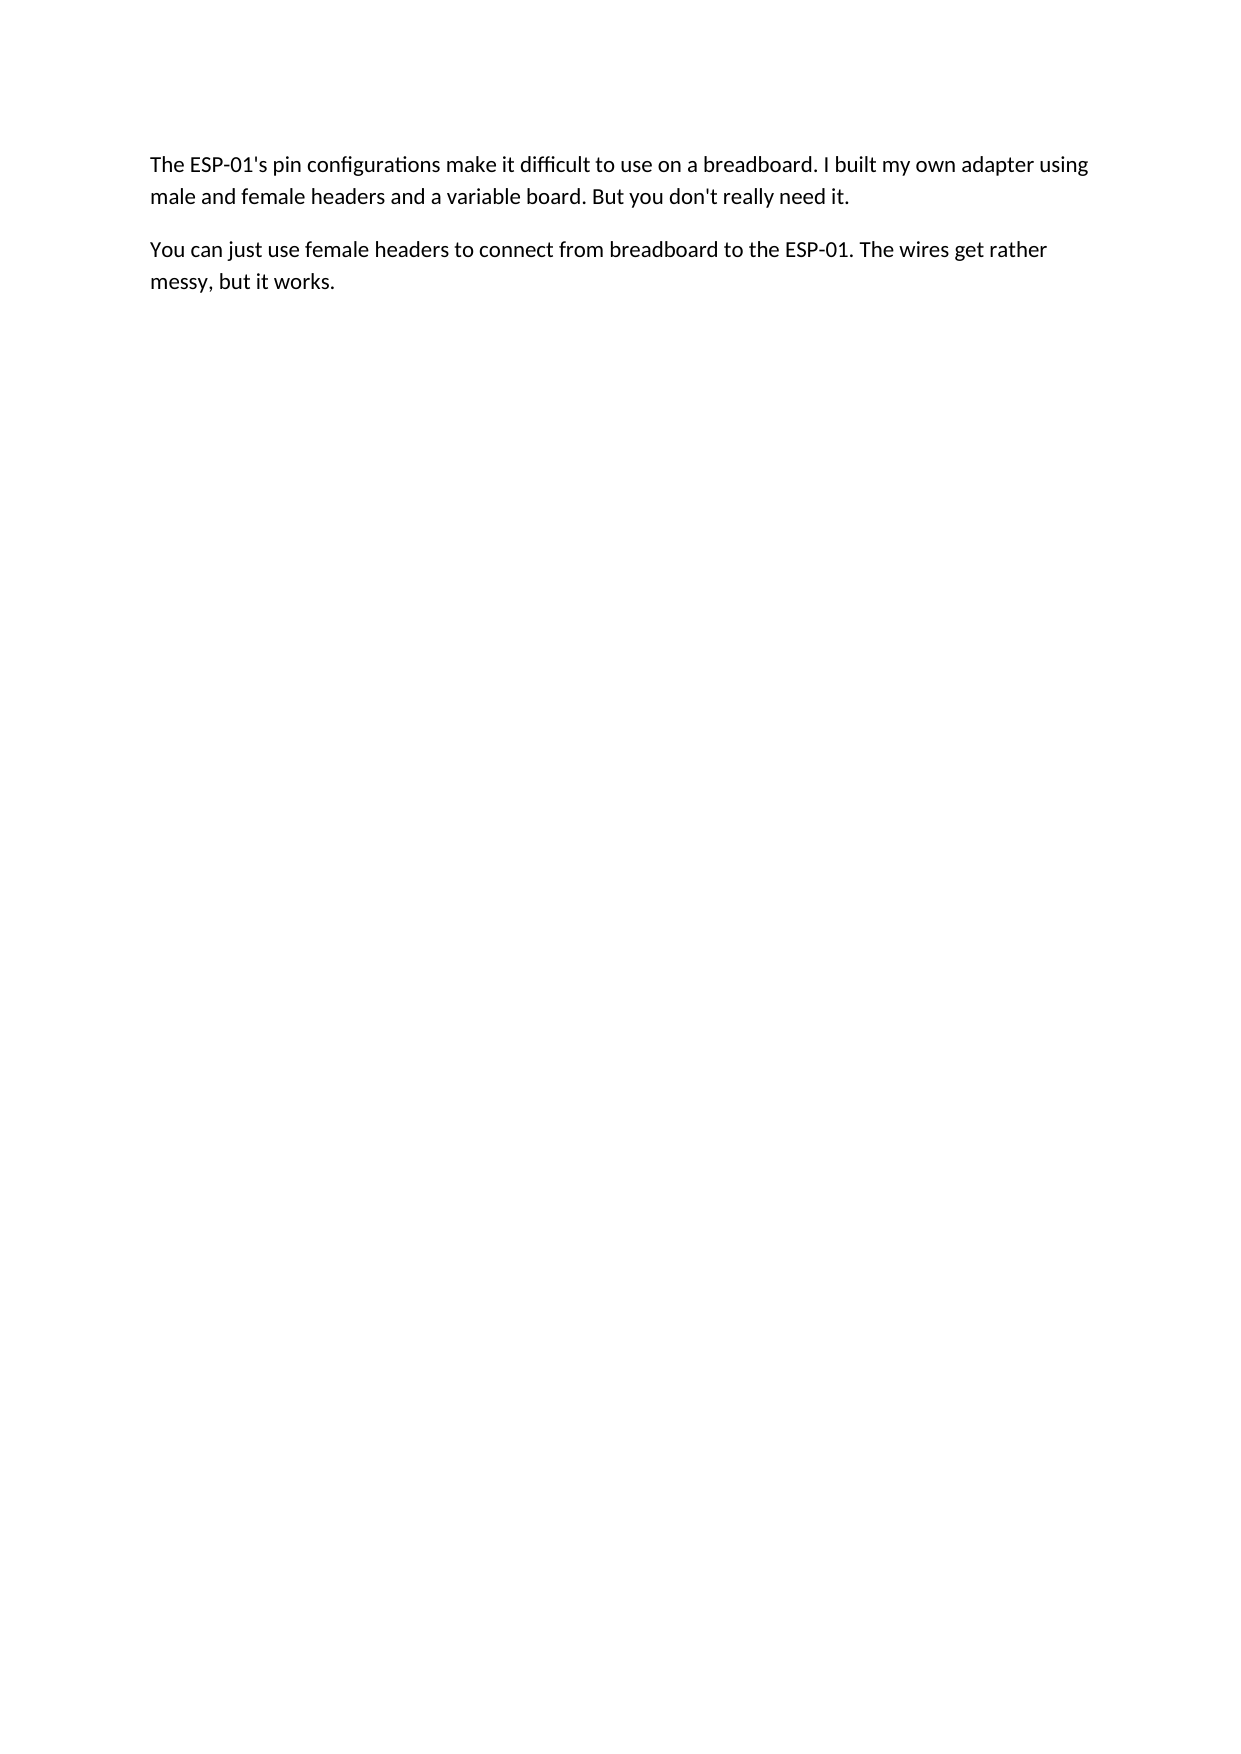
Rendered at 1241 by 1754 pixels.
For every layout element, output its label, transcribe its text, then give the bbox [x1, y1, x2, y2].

text The ESP-01's pin configurations make it difficult to use on a breadboard. I built my own adapter using male and female headers and a variable board. But you don't really need it. [150, 150, 1090, 210]
text You can just use female headers to connect from breadboard to the ESP-01. The wires get rather messy, but it works. [150, 235, 1090, 295]
